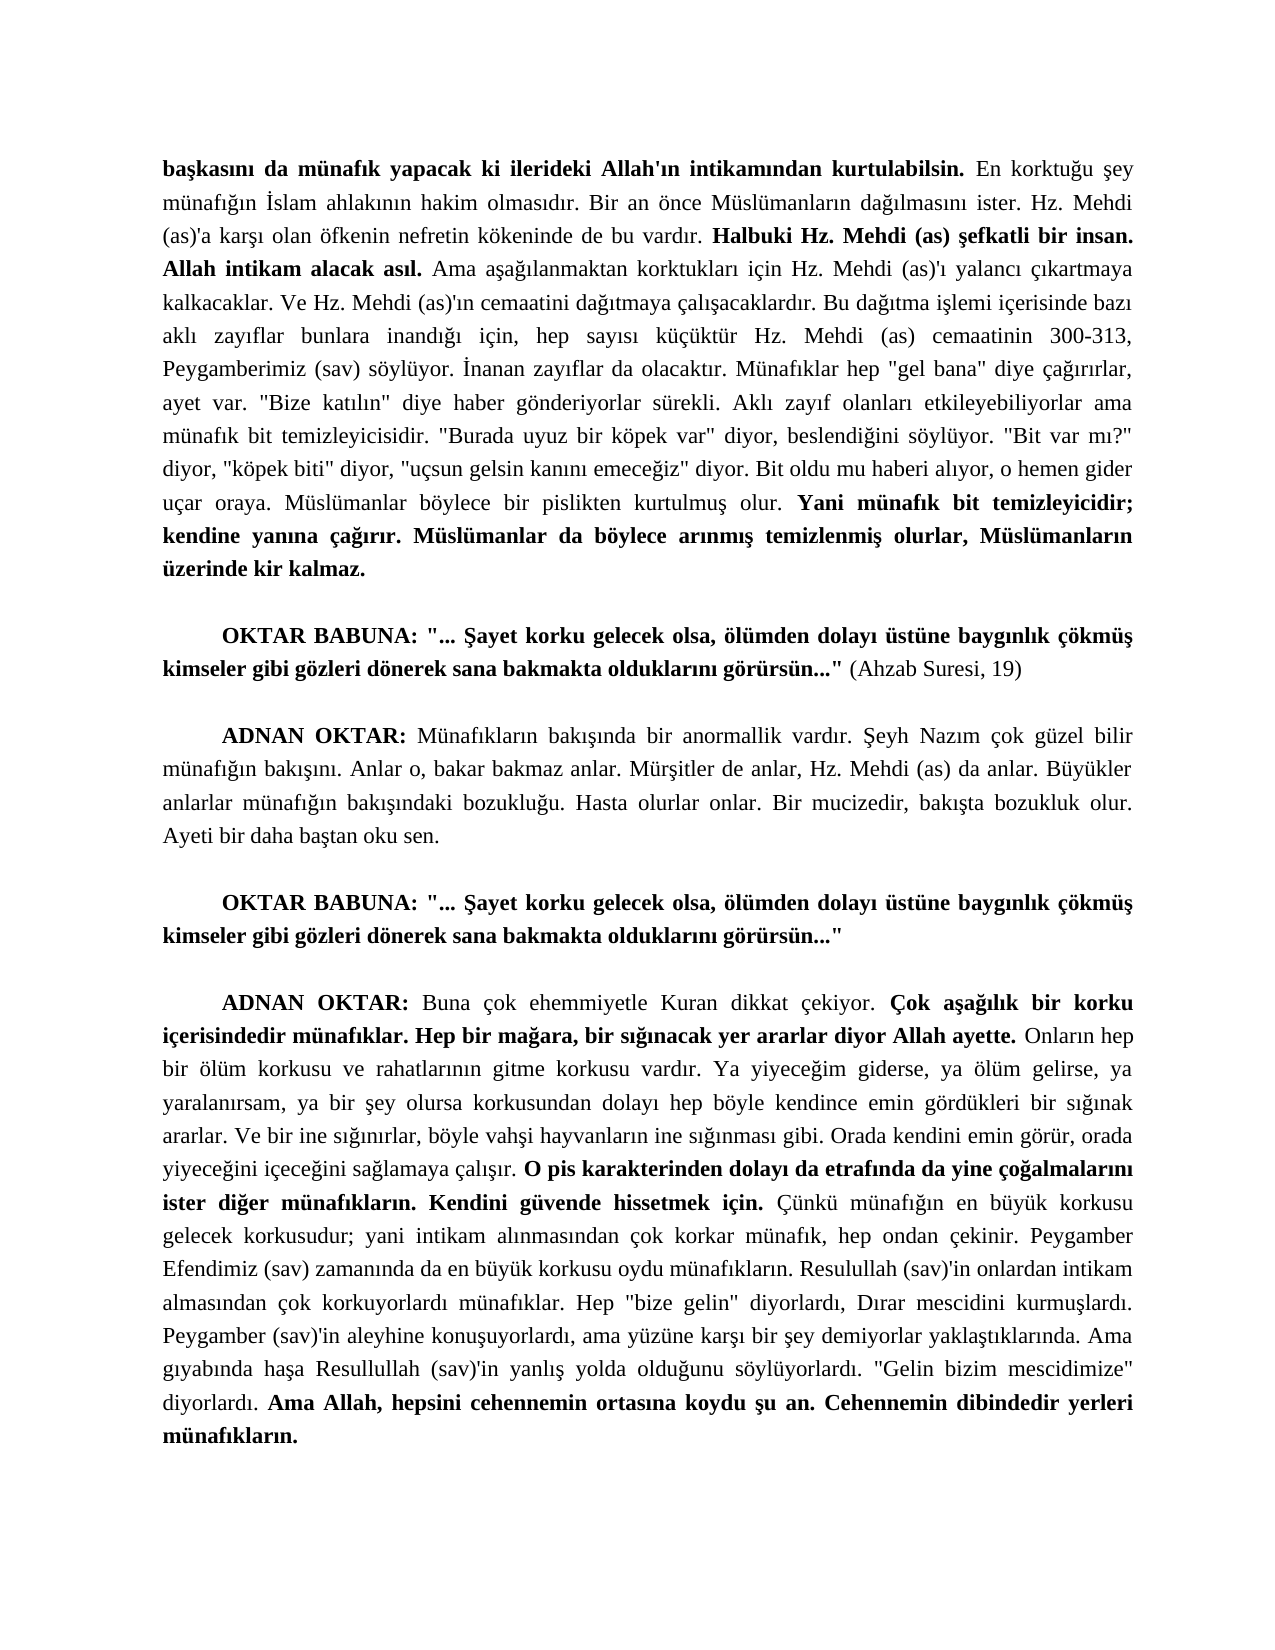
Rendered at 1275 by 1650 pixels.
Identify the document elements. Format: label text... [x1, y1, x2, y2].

text ADNAN OKTAR: Buna çok ehemmiyetle Kuran dikkat çekiyor. Çok aşağılık bir korku içerisindedir münafıklar. Hep bir mağara, bir sığınacak yer ararlar diyor Allah ayette. Onların hep bir ölüm korkusu ve rahatlarının gitme korkusu vardır. Ya yiyeceğim giderse, ya ölüm gelirse, ya yaralanırsam, ya bir şey olursa korkusundan dolayı hep böyle kendince emin gördükleri bir sığınak ararlar. Ve bir ine sığınırlar, böyle vahşi hayvanların ine sığınması gibi. Orada kendini emin görür, orada yiyeceğini içeceğini sağlamaya çalışır. O pis karakterinden dolayı da etrafında da yine çoğalmalarını ister diğer münafıkların. Kendini güvende hissetmek için. Çünkü münafığın en büyük korkusu gelecek korkusudur; yani intikam alınmasından çok korkar münafık, hep ondan çekinir. Peygamber Efendimiz (sav) zamanında da en büyük korkusu oydu münafıkların. Resulullah (sav)'in onlardan intikam almasından çok korkuyorlardı münafıklar. Hep "bize gelin" diyorlardı, Dırar mescidini kurmuşlardı. Peygamber (sav)'in aleyhine konuşuyorlardı, ama yüzüne karşı bir şey demiyorlar yaklaştıklarında. Ama gıyabında haşa Resullullah (sav)'in yanlış yolda olduğunu söylüyorlardı. "Gelin bizim mescidimize" diyorlardı. Ama Allah, hepsini cehennemin ortasına koydu şu an. Cehennemin dibindedir yerleri münafıkların. [162, 983, 1134, 1450]
text OKTAR BABUNA: "... Şayet korku gelecek olsa, ölümden dolayı üstüne baygınlık çökmüş kimseler gibi gözleri dönerek sana bakmakta olduklarını görürsün..." [162, 883, 1134, 950]
text ADNAN OKTAR: Münafıkların bakışında bir anormallik vardır. Şeyh Nazım çok güzel bilir münafığın bakışını. Anlar o, bakar bakmaz anlar. Mürşitler de anlar, Hz. Mehdi (as) da anlar. Büyükler anlarlar münafığın bakışındaki bozukluğu. Hasta olurlar onlar. Bir mucizedir, bakışta bozukluk olur. Ayeti bir daha baştan oku sen. [162, 717, 1134, 850]
text OKTAR BABUNA: "... Şayet korku gelecek olsa, ölümden dolayı üstüne baygınlık çökmüş kimseler gibi gözleri dönerek sana bakmakta olduklarını görürsün..." (Ahzab Suresi, 19) [162, 617, 1134, 683]
text başkasını da münafık yapacak ki ilerideki Allah'ın intikamından kurtulabilsin. En korktuğu şey münafığın İslam ahlakının hakim olmasıdır. Bir an önce Müslümanların dağılmasını ister. Hz. Mehdi (as)'a karşı olan öfkenin nefretin kökeninde de bu vardır. Halbuki Hz. Mehdi (as) şefkatli bir insan. Allah intikam alacak asıl. Ama aşağılanmaktan korktukları için Hz. Mehdi (as)'ı yalancı çıkartmaya kalkacaklar. Ve Hz. Mehdi (as)'ın cemaatini dağıtmaya çalışacaklardır. Bu dağıtma işlemi içerisinde bazı aklı zayıflar bunlara inandığı için, hep sayısı küçüktür Hz. Mehdi (as) cemaatinin 300-313, Peygamberimiz (sav) söylüyor. İnanan zayıflar da olacaktır. Münafıklar hep "gel bana" diye çağırırlar, ayet var. "Bize katılın" diye haber gönderiyorlar sürekli. Aklı zayıf olanları etkileyebiliyorlar ama münafık bit temizleyicisidir. "Burada uyuz bir köpek var" diyor, beslendiğini söylüyor. "Bit var mı?" diyor, "köpek biti" diyor, "uçsun gelsin kanını emeceğiz" diyor. Bit oldu mu haberi alıyor, o hemen gider uçar oraya. Müslümanlar böylece bir pislikten kurtulmuş olur. Yani münafık bit temizleyicidir; kendine yanına çağırır. Müslümanlar da böylece arınmış temizlenmiş olurlar, Müslümanların üzerinde kir kalmaz. [162, 150, 1134, 583]
